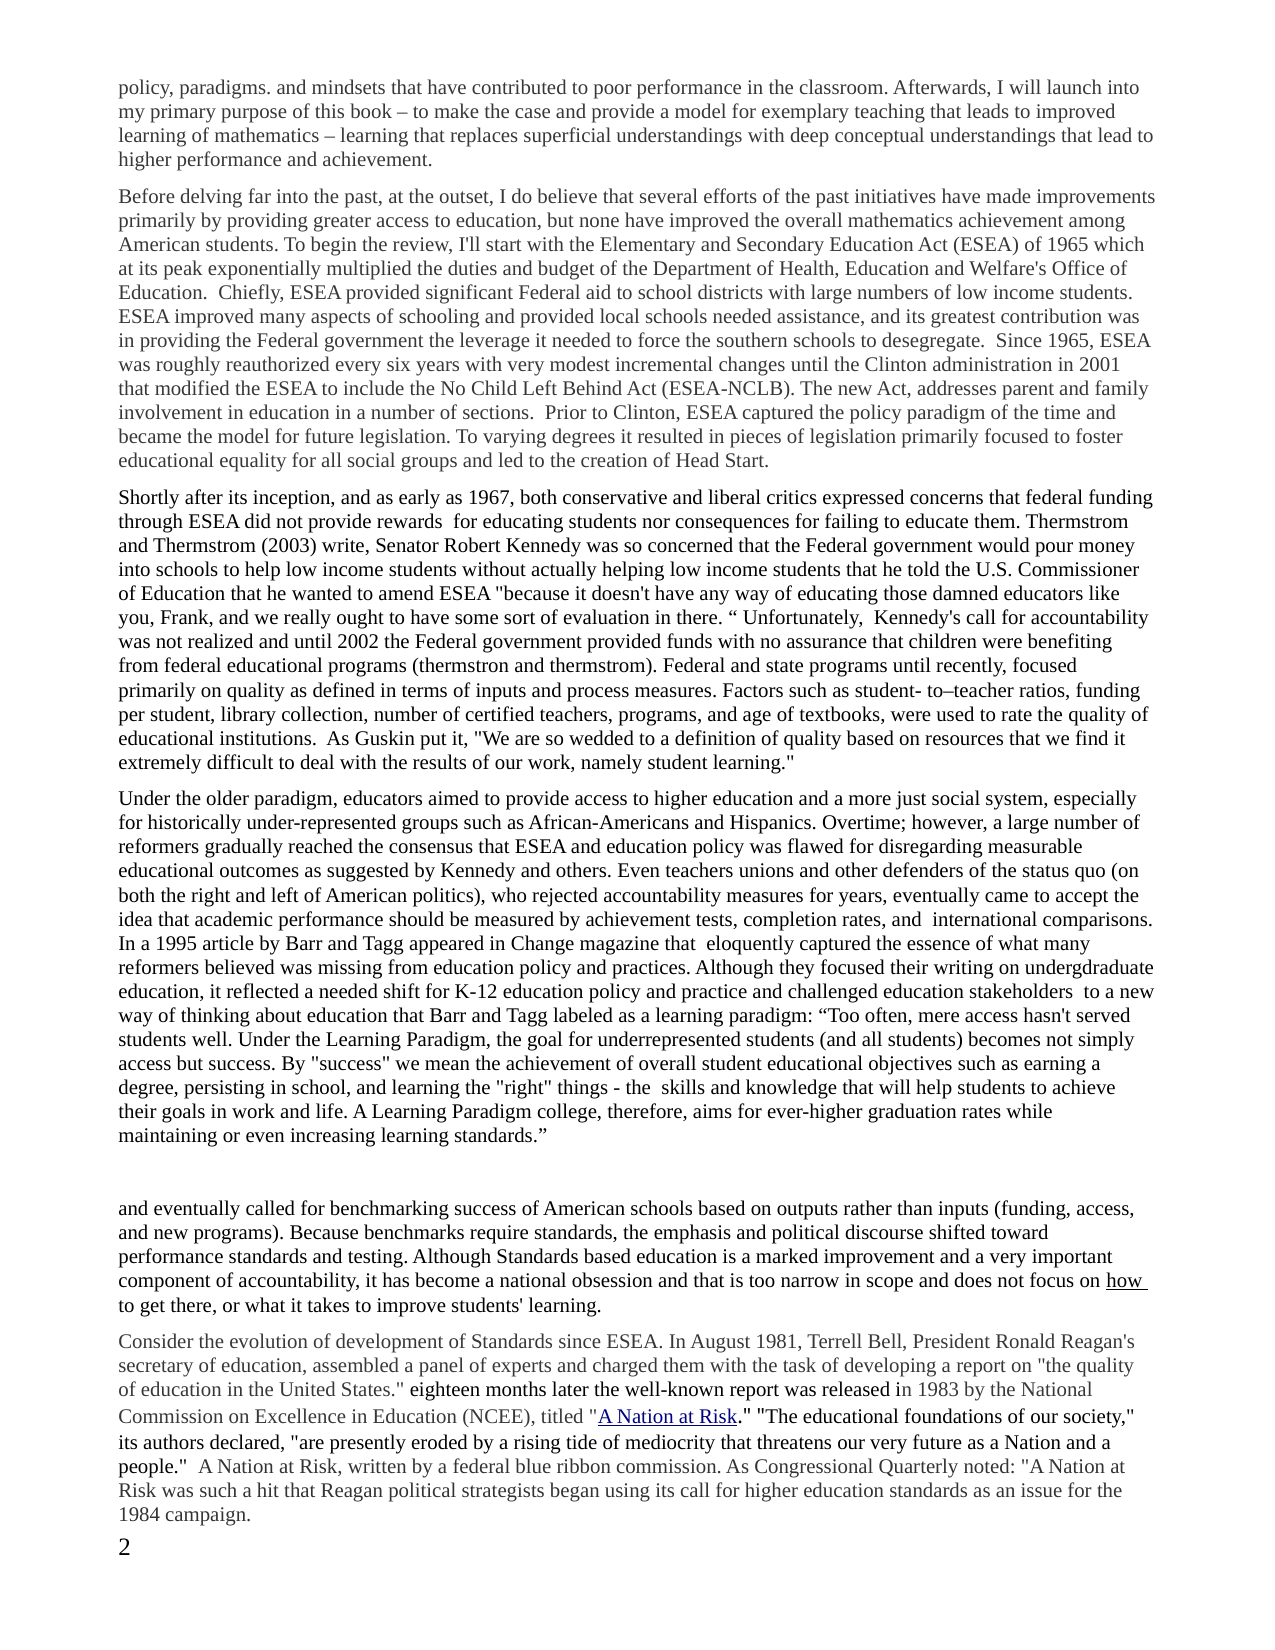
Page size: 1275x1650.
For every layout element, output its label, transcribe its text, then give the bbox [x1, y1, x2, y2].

text Before delving far into the past, at the outset, I do believe that several efforts of the past initiatives have made improvements primarily by providing greater access to education, but none have improved the overall mathematics achievement among American students. To begin the review, I'll start with the Elementary and Secondary Education Act (ESEA) of 1965 which at its peak exponentially multiplied the duties and budget of the Department of Health, Education and Welfare's Office of Education. Chiefly, ESEA provided significant Federal aid to school districts with large numbers of low income students. ESEA improved many aspects of schooling and provided local schools needed assistance, and its greatest contribution was in providing the Federal government the leverage it needed to force the southern schools to desegregate. Since 1965, ESEA was roughly reauthorized every six years with very modest incremental changes until the Clinton administration in 2001 that modified the ESEA to include the No Child Left Behind Act (ESEA-NCLB). The new Act, addresses parent and family involvement in education in a number of sections. Prior to Clinton, ESEA captured the policy paradigm of the time and became the model for future legislation. To varying degrees it resulted in pieces of legislation primarily focused to foster educational equality for all social groups and led to the creation of Head Start. [118, 184, 1157, 472]
text and eventually called for benchmarking success of American schools based on outputs rather than inputs (funding, access, and new programs). Because benchmarks require standards, the emphasis and political discourse shifted toward performance standards and testing. Although Standards based education is a marked improvement and a very important component of accountability, it has become a national obsession and that is too narrow in scope and does not focus on how to get there, or what it takes to improve students' learning. [118, 1196, 1157, 1317]
text Under the older paradigm, educators aimed to provide access to higher education and a more just social system, especially for historically under-represented groups such as African-Americans and Hispanics. Overtime; however, a large number of reformers gradually reached the consensus that ESEA and education policy was flawed for disregarding measurable educational outcomes as suggested by Kennedy and others. Even teachers unions and other defenders of the status quo (on both the right and left of American politics), who rejected accountability measures for years, eventually came to accept the idea that academic performance should be measured by achievement tests, completion rates, and international comparisons. In a 1995 article by Barr and Tagg appeared in Change magazine that eloquently captured the essence of what many reformers believed was missing from education policy and practices. Although they focused their writing on undergdraduate education, it reflected a needed shift for K-12 education policy and practice and challenged education stakeholders to a new way of thinking about education that Barr and Tagg labeled as a learning paradigm: “Too often, mere access hasn't served students well. Under the Learning Paradigm, the goal for underrepresented students (and all students) becomes not simply access but success. By "success" we mean the achievement of overall student educational objectives such as earning a degree, persisting in school, and learning the "right" things - the skills and knowledge that will help students to achieve their goals in work and life. A Learning Paradigm college, therefore, aims for ever-higher graduation rates while maintaining or even increasing learning standards.” [118, 786, 1157, 1147]
text Consider the evolution of development of Standards since ESEA. In August 1981, Terrell Bell, President Ronald Reagan's secretary of education, assembled a panel of experts and charged them with the task of developing a report on "the quality of education in the United States." eighteen months later the well-known report was released in 1983 by the National Commission on Excellence in Education (NCEE), titled "A Nation at Risk." "The educational foundations of our society," its authors declared, "are presently eroded by a rising tide of mediocrity that threatens our very future as a Nation and a people." A Nation at Risk, written by a federal blue ribbon commission. As Congressional Quarterly noted: "A Nation at Risk was such a hit that Reagan political strategists began using its call for higher education standards as an issue for the 1984 campaign. [118, 1329, 1157, 1526]
text Shortly after its inception, and as early as 1967, both conservative and liberal critics expressed concerns that federal funding through ESEA did not provide rewards for educating students nor consequences for failing to educate them. Thermstrom and Thermstrom (2003) write, Senator Robert Kennedy was so concerned that the Federal government would pour money into schools to help low income students without actually helping low income students that he told the U.S. Commissioner of Education that he wanted to amend ESEA "because it doesn't have any way of educating those damned educators like you, Frank, and we really ought to have some sort of evaluation in there. “ Unfortunately, Kennedy's call for accountability was not realized and until 2002 the Federal government provided funds with no assurance that children were benefiting from federal educational programs (thermstron and thermstrom). Federal and state programs until recently, focused primarily on quality as defined in terms of inputs and process measures. Factors such as student- to–teacher ratios, funding per student, library collection, number of certified teachers, programs, and age of textbooks, were used to rate the quality of educational institutions. As Guskin put it, "We are so wedded to a definition of quality based on resources that we find it extremely difficult to deal with the results of our work, namely student learning." [118, 485, 1157, 774]
text policy, paradigms. and mindsets that have contributed to poor performance in the classroom. Afterwards, I will launch into my primary purpose of this book – to make the case and provide a model for exemplary teaching that leads to improved learning of mathematics – learning that replaces superficial understandings with deep conceptual understandings that lead to higher performance and achievement. [118, 75, 1157, 171]
